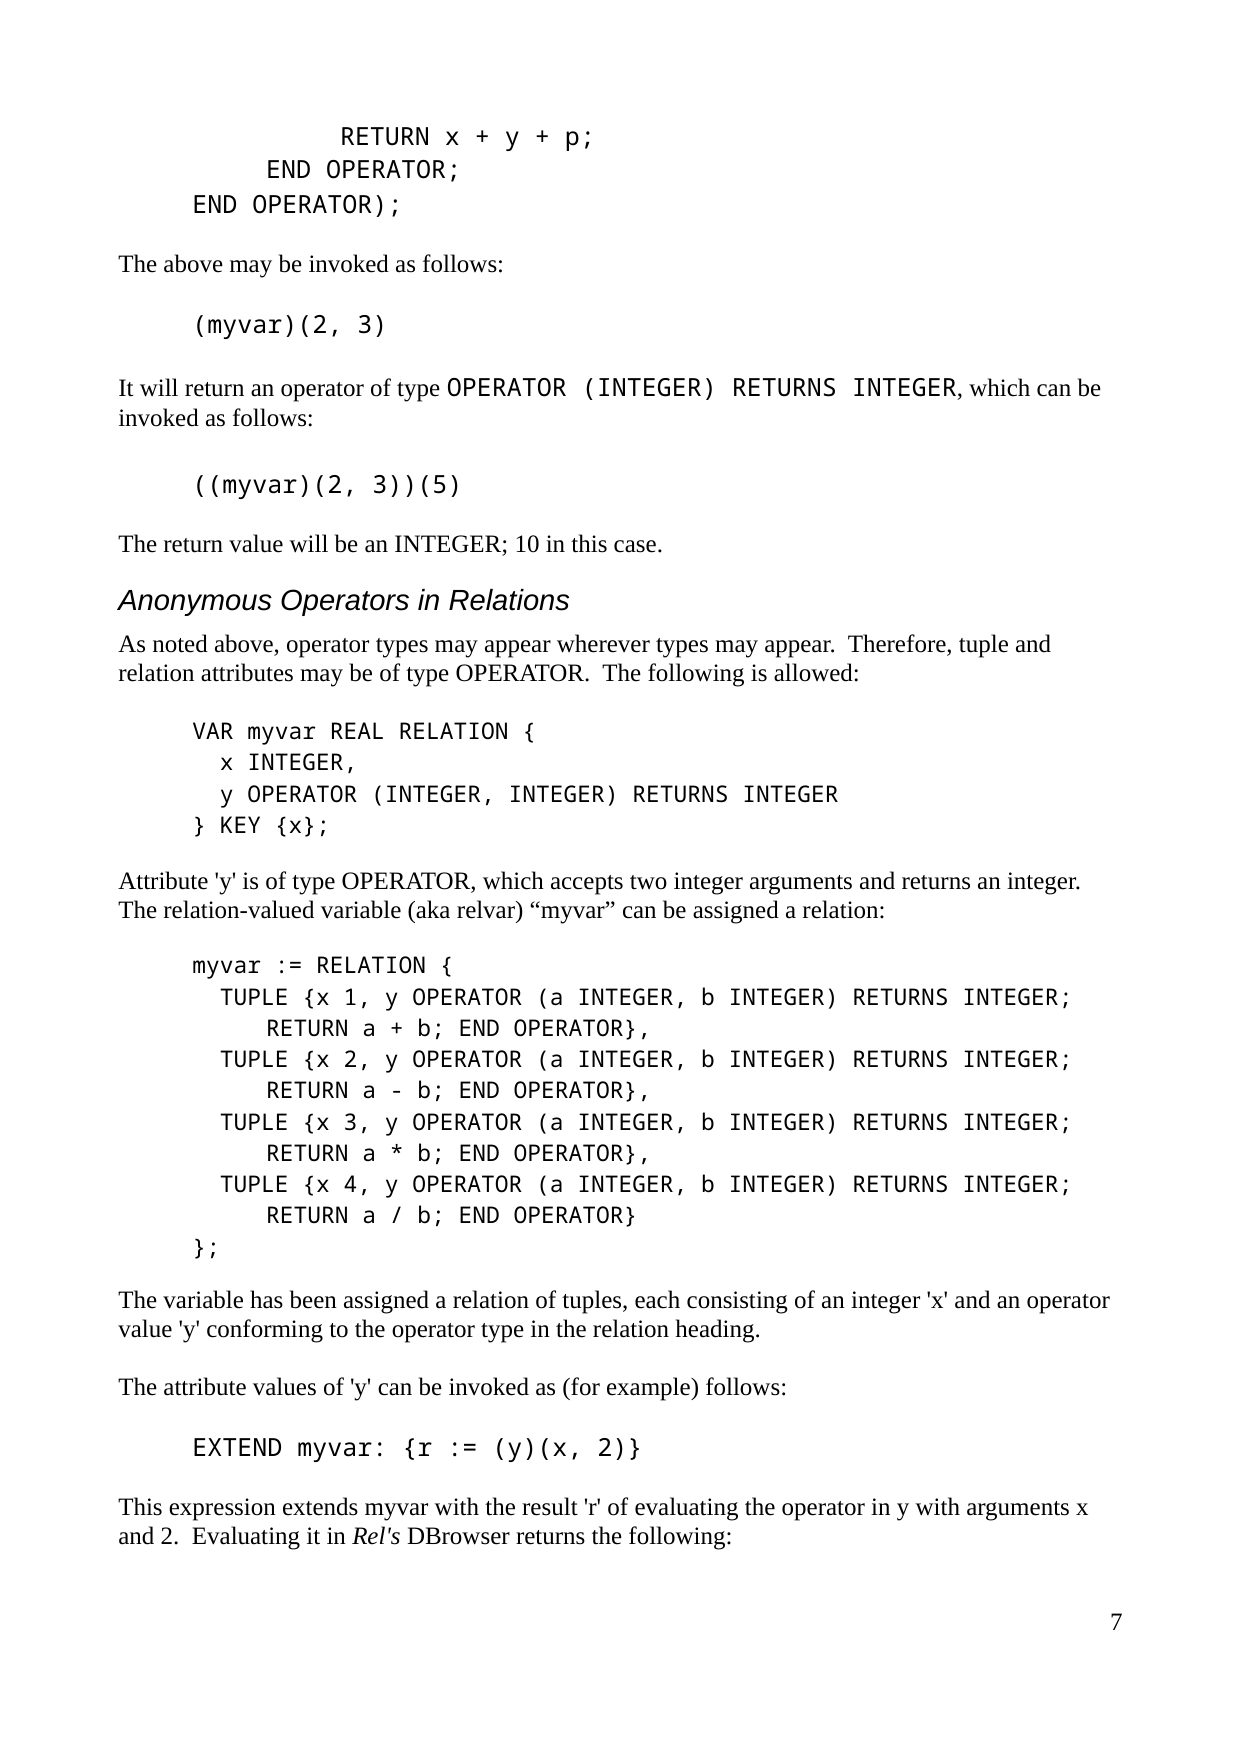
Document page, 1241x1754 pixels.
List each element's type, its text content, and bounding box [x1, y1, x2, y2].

text RETURN a + b; END OPERATOR}, [192, 1012, 1122, 1043]
text } KEY {x}; [192, 809, 1122, 840]
text x INTEGER, [192, 746, 1122, 778]
text RETURN a * b; END OPERATOR}, [192, 1137, 1122, 1168]
text TUPLE {x 2, y OPERATOR (a INTEGER, b INTEGER) RETURNS INTEGER; [192, 1043, 1122, 1074]
text The variable has been assigned a relation of tuples, each consisting of an integer 'x' and an operator value 'y' conforming to the operator type in the relation heading. [118, 1286, 1122, 1343]
text As noted above, operator types may appear wherever types may appear. Therefore, tuple and relation attributes may be of type OPERATOR. The following is allowed: [118, 629, 1122, 686]
text TUPLE {x 4, y OPERATOR (a INTEGER, b INTEGER) RETURNS INTEGER; [192, 1168, 1122, 1199]
text Attribute 'y' is of type OPERATOR, which accepts two integer arguments and returns an integer. The relation-valued variable (aka relvar) “myvar” can be assigned a relation: [118, 866, 1122, 923]
text VAR myvar REAL RELATION { [192, 715, 1122, 746]
text RETURN x + y + p; [118, 118, 1122, 152]
text (myvar)(2, 3) [118, 307, 1122, 341]
text RETURN a - b; END OPERATOR}, [192, 1074, 1122, 1106]
text The above may be invoked as follows: [118, 249, 1122, 278]
text TUPLE {x 1, y OPERATOR (a INTEGER, b INTEGER) RETURNS INTEGER; [192, 981, 1122, 1012]
text END OPERATOR); [192, 186, 1122, 220]
subtitle Anonymous Operators in Relations [118, 583, 1122, 616]
text END OPERATOR; [118, 152, 1122, 186]
text RETURN a / b; END OPERATOR} [192, 1199, 1122, 1231]
text This expression extends myvar with the result 'r' of evaluating the operator in y with arguments x and 2. Evaluating it in Rel's DBrowser returns the following: [118, 1492, 1122, 1550]
text It will return an operator of type OPERATOR (INTEGER) RETURNS INTEGER, which can be invoked as follows: [118, 369, 1122, 432]
text myvar := RELATION { [192, 949, 1122, 981]
text }; [192, 1231, 1122, 1262]
text ((myvar)(2, 3))(5) [118, 466, 1122, 500]
text The return value will be an INTEGER; 10 in this case. [118, 529, 1122, 558]
text y OPERATOR (INTEGER, INTEGER) RETURNS INTEGER [192, 778, 1122, 809]
text TUPLE {x 3, y OPERATOR (a INTEGER, b INTEGER) RETURNS INTEGER; [192, 1106, 1122, 1137]
text The attribute values of 'y' can be invoked as (for example) follows: [118, 1372, 1122, 1401]
text EXTEND myvar: {r := (y)(x, 2)} [192, 1429, 1122, 1463]
